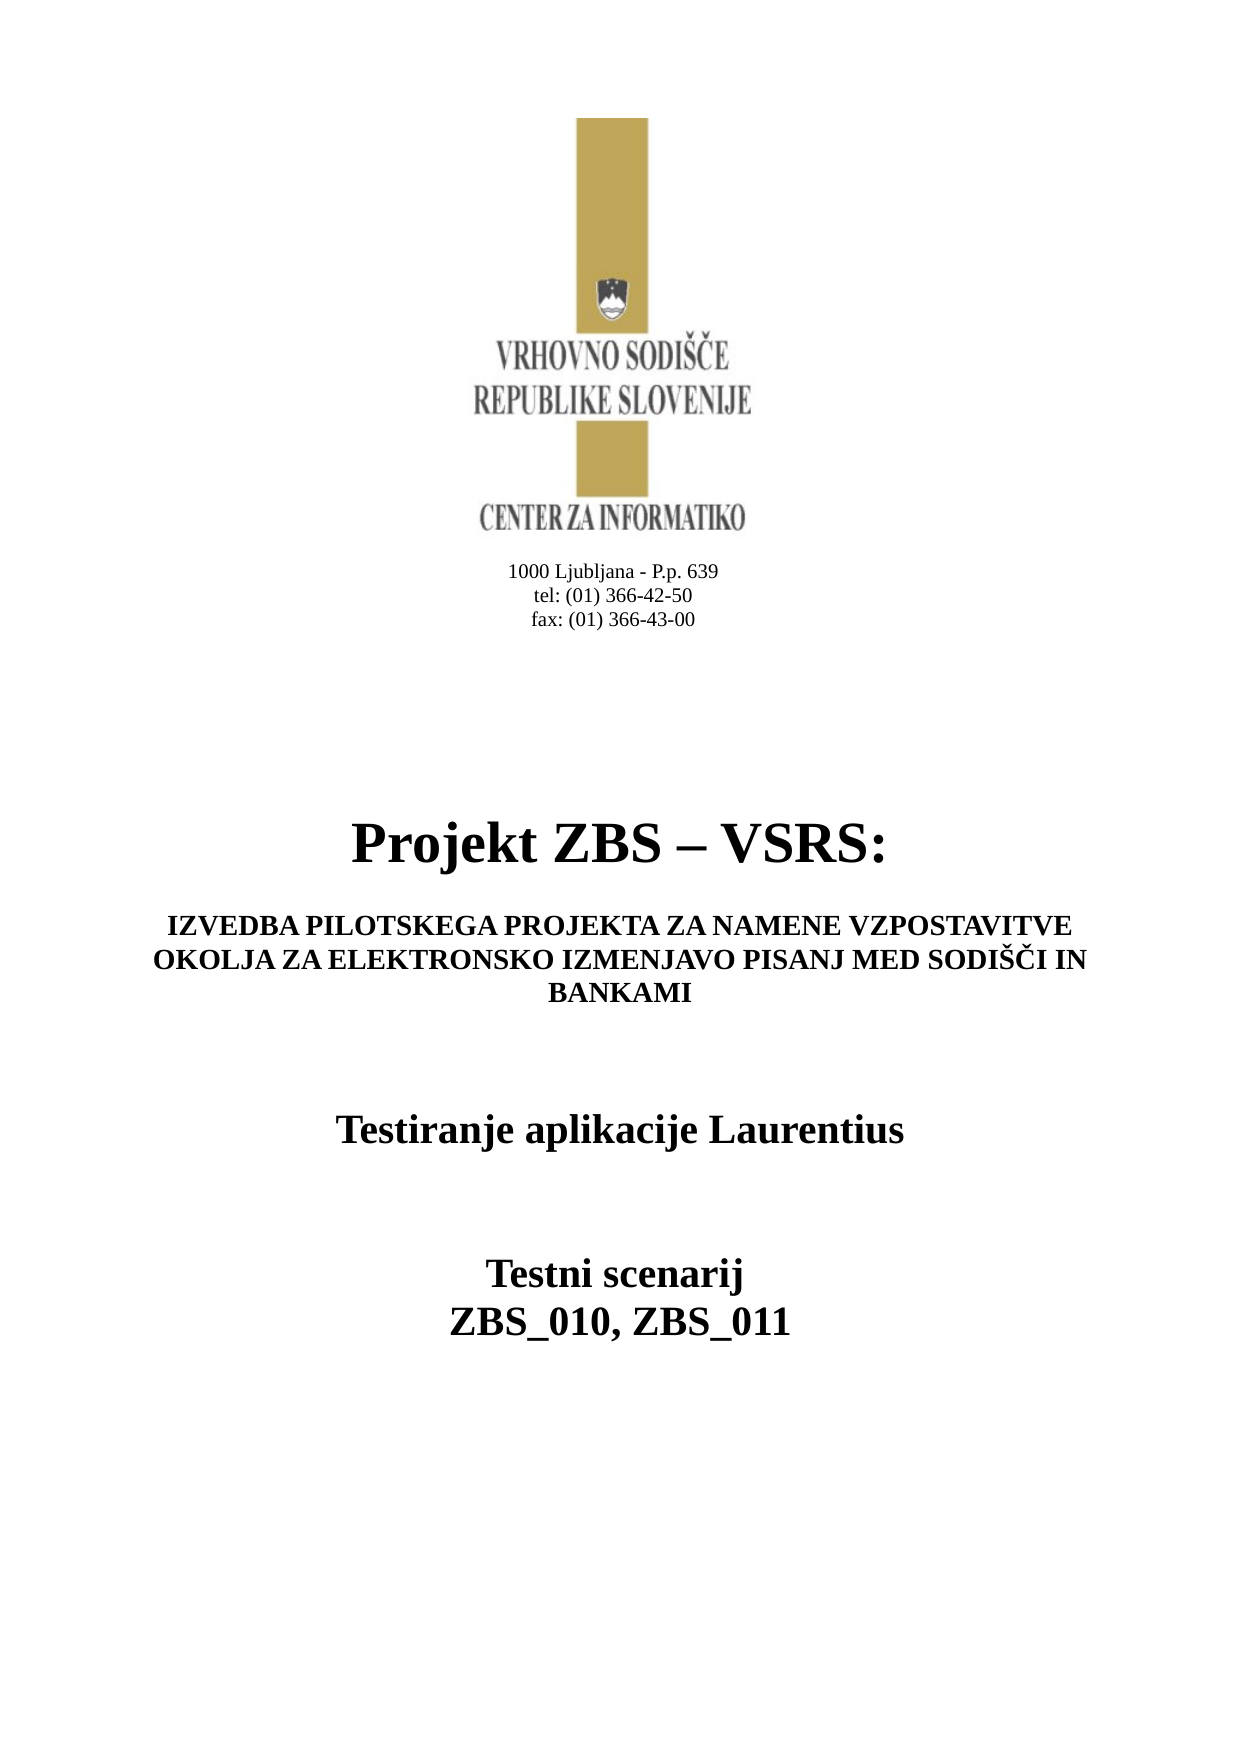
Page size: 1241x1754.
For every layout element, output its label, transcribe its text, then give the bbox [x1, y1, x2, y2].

text ZBS_010, ZBS_011 [118, 1296, 1122, 1344]
text Projekt ZBS – VSRS: [118, 808, 1122, 875]
text Testni scenarij [118, 1248, 1122, 1296]
text Testiranje aplikacije Laurentius [118, 1105, 1122, 1153]
picture [468, 118, 758, 537]
text fax: (01) 366-43-00 [378, 607, 847, 631]
text 1000 Ljubljana - P.p. 639 [378, 558, 847, 583]
text tel: (01) 366-42-50 [378, 583, 847, 607]
text IZVEDBA PILOTSKEGA PROJEKTA ZA NAMENE VZPOSTAVITVE OKOLJA ZA ELEKTRONSKO IZMENJAVO PISANJ MED SODIŠČI IN BANKAMI [118, 908, 1122, 1009]
